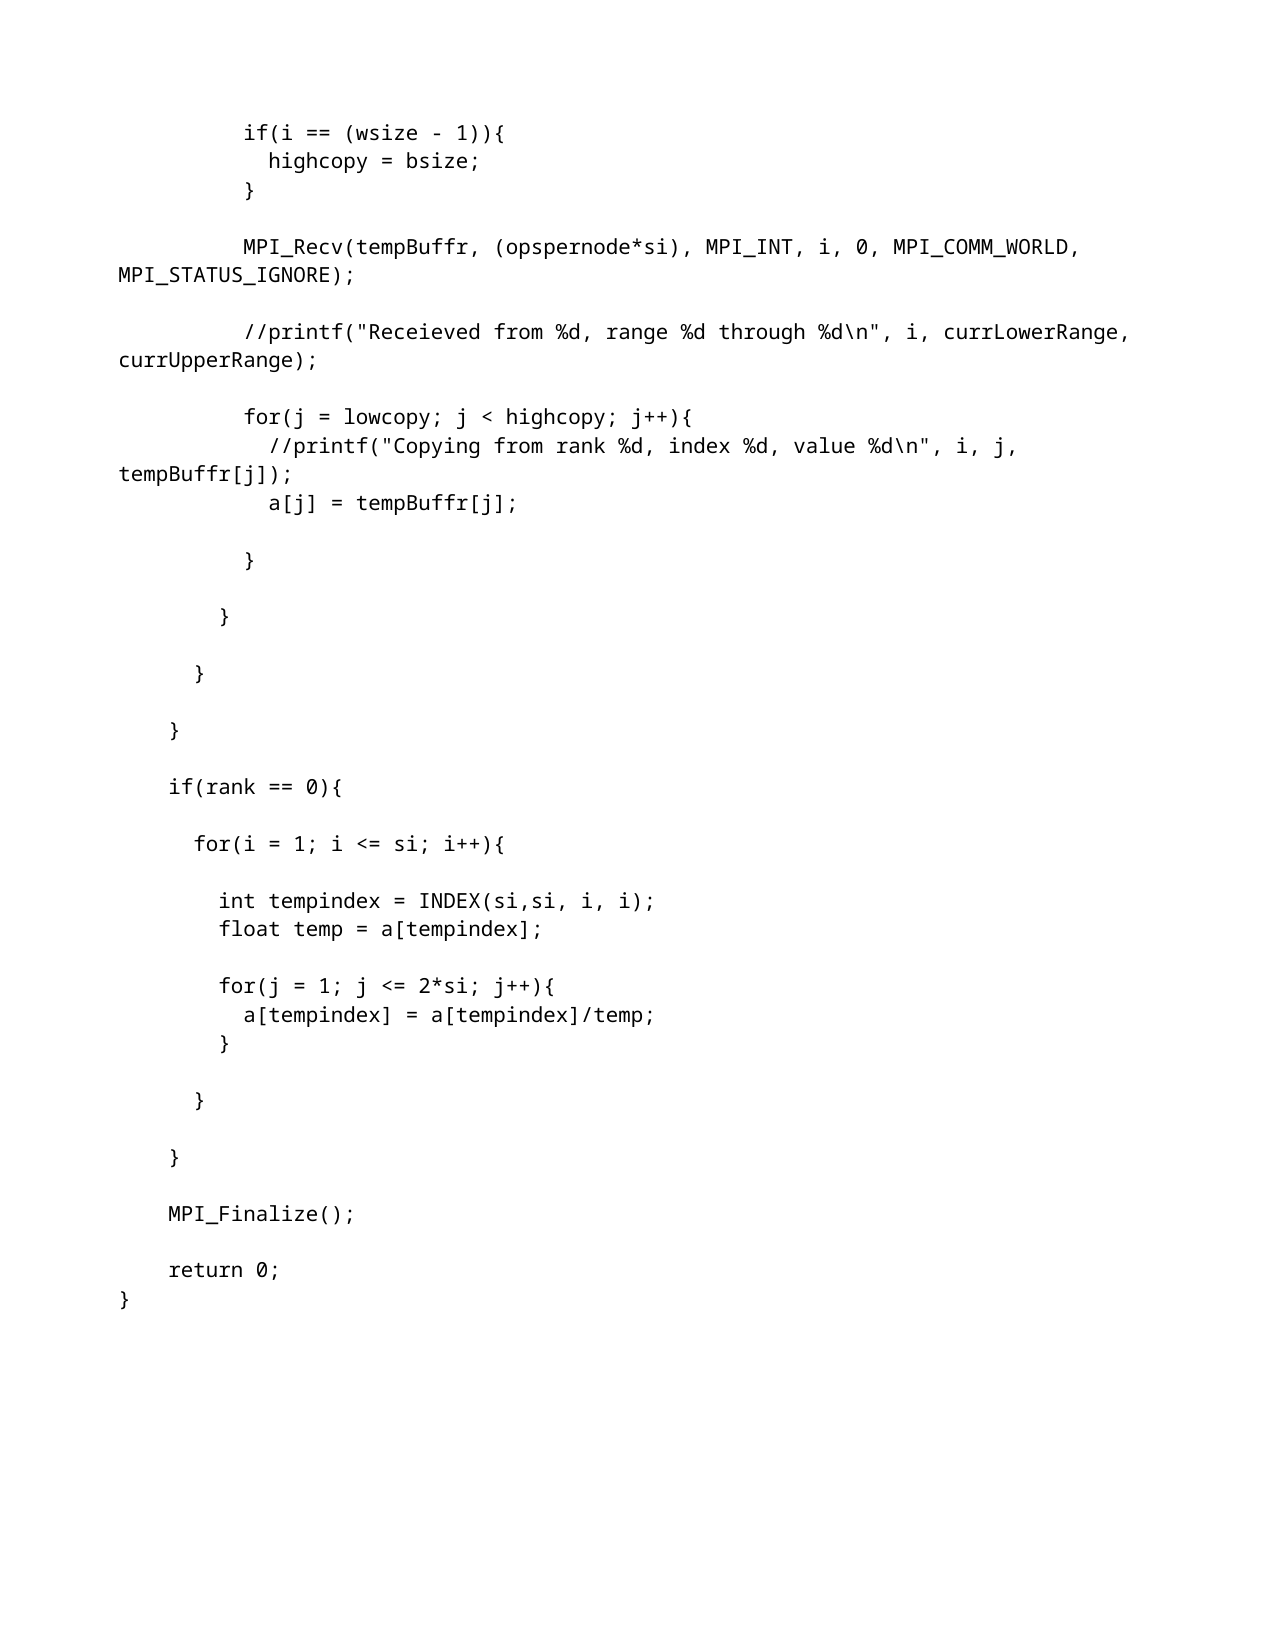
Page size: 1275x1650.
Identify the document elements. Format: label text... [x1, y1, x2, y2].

text } [118, 1142, 1157, 1170]
text float temp = a[tempindex]; [118, 914, 1157, 943]
text } [118, 602, 1157, 630]
text MPI_Recv(tempBuffr, (opspernode*si), MPI_INT, i, 0, MPI_COMM_WORLD, MPI_STATUS_IGNORE); [118, 232, 1157, 289]
text } [118, 545, 1157, 573]
text } [118, 175, 1157, 203]
text return 0; [118, 1256, 1157, 1284]
text //printf("Receieved from %d, range %d through %d\n", i, currLowerRange, currUpperRange); [118, 317, 1157, 374]
text } [118, 658, 1157, 687]
text if(rank == 0){ [118, 772, 1157, 801]
text a[j] = tempBuffr[j]; [118, 488, 1157, 516]
text highcopy = bsize; [118, 147, 1157, 175]
text } [118, 1284, 1157, 1312]
text for(i = 1; i <= si; i++){ [118, 829, 1157, 857]
text } [118, 715, 1157, 744]
text a[tempindex] = a[tempindex]/temp; [118, 1000, 1157, 1028]
text MPI_Finalize(); [118, 1199, 1157, 1227]
text } [118, 1085, 1157, 1113]
text for(j = 1; j <= 2*si; j++){ [118, 971, 1157, 1000]
text for(j = lowcopy; j < highcopy; j++){ [118, 402, 1157, 431]
text if(i == (wsize - 1)){ [118, 118, 1157, 147]
text } [118, 1028, 1157, 1057]
text //printf("Copying from rank %d, index %d, value %d\n", i, j, tempBuffr[j]); [118, 431, 1157, 488]
text int tempindex = INDEX(si,si, i, i); [118, 886, 1157, 914]
